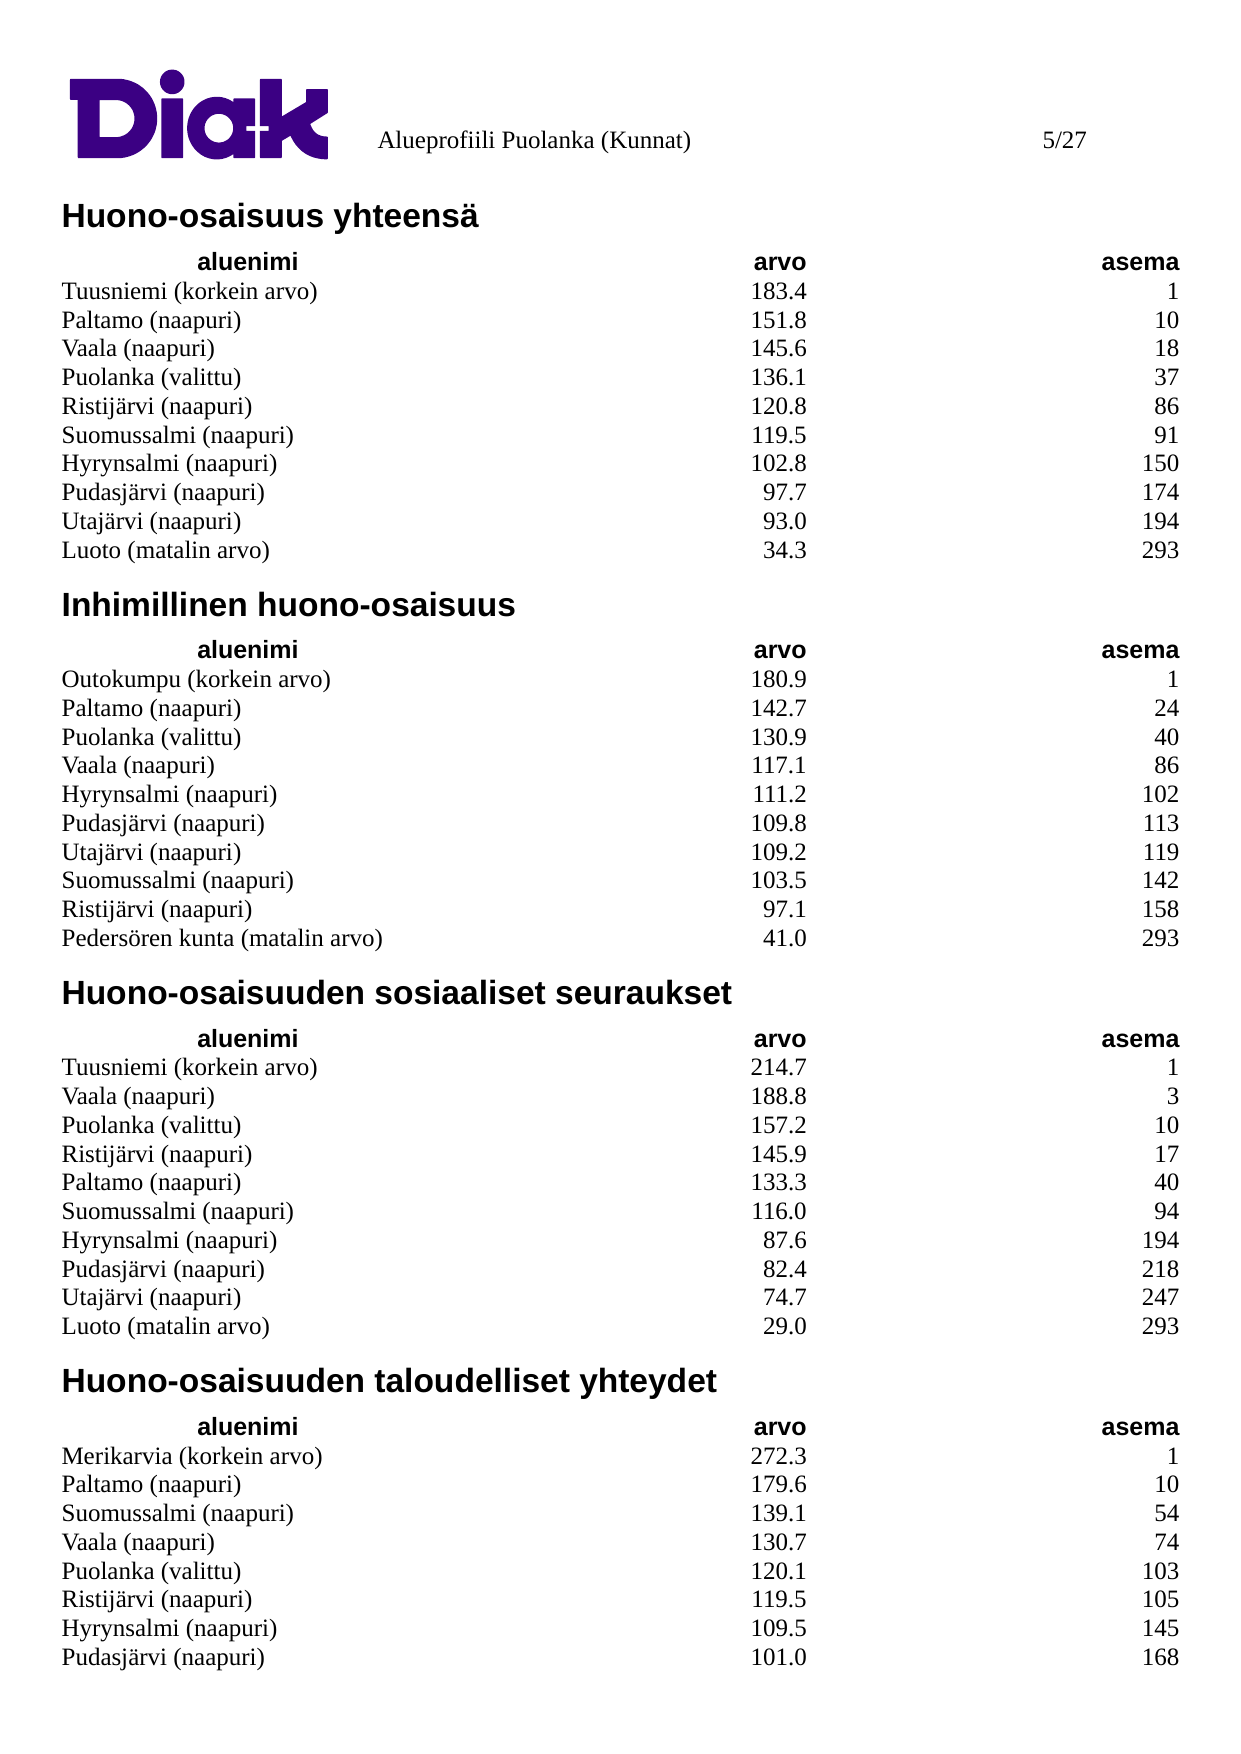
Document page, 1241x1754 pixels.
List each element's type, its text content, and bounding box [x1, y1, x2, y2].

table_cell 102.8 [434, 449, 806, 477]
table_cell 10 [806, 305, 1179, 333]
table_header asema [806, 1412, 1179, 1441]
subtitle Inhimillinen huono-osaisuus [61, 584, 1179, 623]
table_cell Pudasjärvi (naapuri) [61, 808, 434, 837]
table_cell 34.3 [434, 535, 806, 563]
table_cell 151.8 [434, 305, 806, 333]
table_cell Puolanka (valittu) [61, 362, 434, 391]
table_cell 150 [806, 449, 1179, 477]
table_cell Pudasjärvi (naapuri) [61, 1254, 434, 1282]
table_cell 272.3 [434, 1441, 806, 1469]
table_header asema [806, 636, 1179, 664]
table_cell 40 [806, 722, 1179, 751]
table_cell 214.7 [434, 1053, 806, 1081]
table_cell 10 [806, 1470, 1179, 1498]
table_cell 116.0 [434, 1196, 806, 1225]
table_cell 10 [806, 1110, 1179, 1139]
table_cell Paltamo (naapuri) [61, 1168, 434, 1196]
subtitle Huono-osaisuus yhteensä [61, 196, 1179, 235]
table_cell 119 [806, 837, 1179, 866]
table_cell 117.1 [434, 751, 806, 779]
table_cell 139.1 [434, 1498, 806, 1527]
table_cell 1 [806, 1053, 1179, 1081]
table_cell 18 [806, 334, 1179, 362]
table_cell Vaala (naapuri) [61, 1081, 434, 1110]
table_cell 218 [806, 1254, 1179, 1282]
table_cell 133.3 [434, 1168, 806, 1196]
table_cell 109.8 [434, 808, 806, 837]
table_cell Tuusniemi (korkein arvo) [61, 1053, 434, 1081]
table_cell 113 [806, 808, 1179, 837]
table_header aluenimi [61, 1024, 434, 1052]
table_cell 247 [806, 1283, 1179, 1311]
table_cell 111.2 [434, 779, 806, 808]
table_cell Suomussalmi (naapuri) [61, 1498, 434, 1527]
table_cell Paltamo (naapuri) [61, 305, 434, 333]
table_header aluenimi [61, 247, 434, 276]
table_cell 74 [806, 1527, 1179, 1556]
table_cell Vaala (naapuri) [61, 1527, 434, 1556]
subtitle Huono-osaisuuden taloudelliset yhteydet [61, 1361, 1179, 1399]
table_cell 119.5 [434, 1585, 806, 1613]
table_cell 180.9 [434, 664, 806, 693]
table_cell Pudasjärvi (naapuri) [61, 1642, 434, 1671]
table_cell Paltamo (naapuri) [61, 1470, 434, 1498]
table_cell 120.8 [434, 391, 806, 420]
table_cell Merikarvia (korkein arvo) [61, 1441, 434, 1469]
table_cell 1 [806, 1441, 1179, 1469]
table_cell 94 [806, 1196, 1179, 1225]
table_header asema [806, 1024, 1179, 1052]
table_cell 105 [806, 1585, 1179, 1613]
table_cell 130.7 [434, 1527, 806, 1556]
table_cell Utajärvi (naapuri) [61, 837, 434, 866]
table_cell 41.0 [434, 923, 806, 952]
subtitle Huono-osaisuuden sosiaaliset seuraukset [61, 973, 1179, 1011]
table_cell 174 [806, 477, 1179, 506]
table_cell 145.9 [434, 1139, 806, 1167]
table_cell Puolanka (valittu) [61, 722, 434, 751]
table_cell 97.1 [434, 894, 806, 923]
table_cell 1 [806, 664, 1179, 693]
table_cell 145.6 [434, 334, 806, 362]
table_cell Ristijärvi (naapuri) [61, 1139, 434, 1167]
table_cell 119.5 [434, 420, 806, 448]
table_cell 183.4 [434, 276, 806, 305]
table_cell 136.1 [434, 362, 806, 391]
table_cell 157.2 [434, 1110, 806, 1139]
table_cell 120.1 [434, 1556, 806, 1584]
table_cell 3 [806, 1081, 1179, 1110]
table_cell 101.0 [434, 1642, 806, 1671]
table_cell 86 [806, 751, 1179, 779]
table_cell Utajärvi (naapuri) [61, 506, 434, 535]
table_cell 130.9 [434, 722, 806, 751]
table_cell Pedersören kunta (matalin arvo) [61, 923, 434, 952]
table_cell Vaala (naapuri) [61, 751, 434, 779]
table_cell 293 [806, 1311, 1179, 1340]
table_cell 194 [806, 1225, 1179, 1254]
table_cell 103 [806, 1556, 1179, 1584]
table_cell 24 [806, 693, 1179, 722]
table_cell Hyrynsalmi (naapuri) [61, 449, 434, 477]
table_header asema [806, 247, 1179, 276]
table_cell 142 [806, 866, 1179, 894]
table_cell 37 [806, 362, 1179, 391]
table_cell 86 [806, 391, 1179, 420]
table_cell Hyrynsalmi (naapuri) [61, 1613, 434, 1642]
table_cell 74.7 [434, 1283, 806, 1311]
table_cell Hyrynsalmi (naapuri) [61, 1225, 434, 1254]
table_cell 168 [806, 1642, 1179, 1671]
table_cell 109.2 [434, 837, 806, 866]
table_cell 29.0 [434, 1311, 806, 1340]
table_cell Puolanka (valittu) [61, 1110, 434, 1139]
table_header arvo [434, 247, 806, 276]
table_cell 82.4 [434, 1254, 806, 1282]
table_cell 103.5 [434, 866, 806, 894]
table_cell 54 [806, 1498, 1179, 1527]
table_cell 293 [806, 923, 1179, 952]
table_cell 1 [806, 276, 1179, 305]
table_cell 87.6 [434, 1225, 806, 1254]
table_cell 158 [806, 894, 1179, 923]
table_cell Puolanka (valittu) [61, 1556, 434, 1584]
table_header arvo [434, 636, 806, 664]
table_cell Ristijärvi (naapuri) [61, 894, 434, 923]
table_header arvo [434, 1024, 806, 1052]
table_cell 188.8 [434, 1081, 806, 1110]
table_cell 91 [806, 420, 1179, 448]
table_cell Outokumpu (korkein arvo) [61, 664, 434, 693]
table_cell 109.5 [434, 1613, 806, 1642]
table_header aluenimi [61, 1412, 434, 1441]
table_cell Vaala (naapuri) [61, 334, 434, 362]
table_cell 93.0 [434, 506, 806, 535]
table_cell 102 [806, 779, 1179, 808]
table_cell Hyrynsalmi (naapuri) [61, 779, 434, 808]
table_header aluenimi [61, 636, 434, 664]
table_cell Luoto (matalin arvo) [61, 1311, 434, 1340]
table_cell 97.7 [434, 477, 806, 506]
table_cell Suomussalmi (naapuri) [61, 420, 434, 448]
table_cell Ristijärvi (naapuri) [61, 1585, 434, 1613]
table_cell Suomussalmi (naapuri) [61, 866, 434, 894]
table_cell Utajärvi (naapuri) [61, 1283, 434, 1311]
table_cell 194 [806, 506, 1179, 535]
table_cell 179.6 [434, 1470, 806, 1498]
table_cell Tuusniemi (korkein arvo) [61, 276, 434, 305]
table_cell Pudasjärvi (naapuri) [61, 477, 434, 506]
table_cell Luoto (matalin arvo) [61, 535, 434, 563]
table_cell Suomussalmi (naapuri) [61, 1196, 434, 1225]
table_cell 17 [806, 1139, 1179, 1167]
table_cell Ristijärvi (naapuri) [61, 391, 434, 420]
table_cell 145 [806, 1613, 1179, 1642]
table_cell 142.7 [434, 693, 806, 722]
table_cell Paltamo (naapuri) [61, 693, 434, 722]
table_header arvo [434, 1412, 806, 1441]
table_cell 293 [806, 535, 1179, 563]
table_cell 40 [806, 1168, 1179, 1196]
